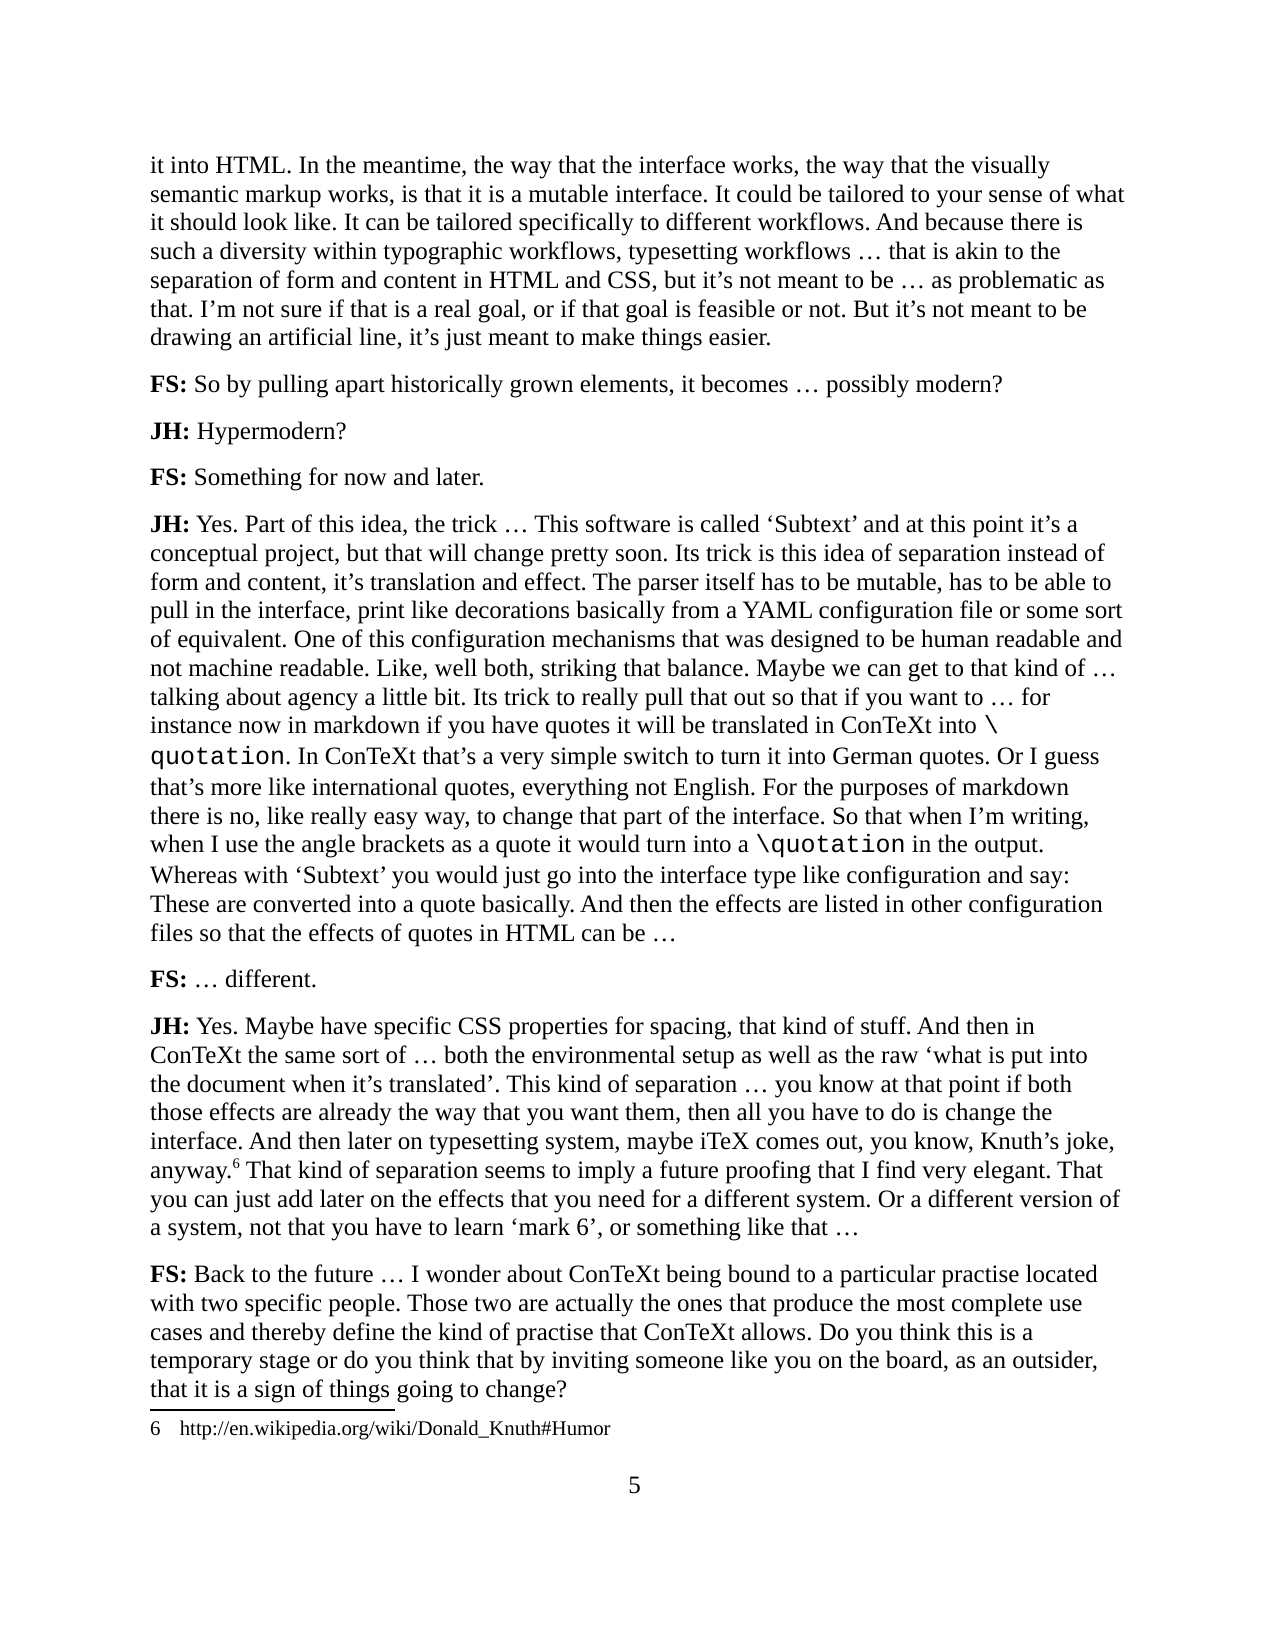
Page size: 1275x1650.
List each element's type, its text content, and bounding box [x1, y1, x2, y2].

text FS: So by pulling apart historically grown elements, it becomes … possibly modern? [150, 369, 1125, 398]
text FS: Something for now and later. [150, 462, 1125, 491]
text JH: Hypermodern? [150, 416, 1125, 444]
text it into HTML. In the meantime, the way that the interface works, the way that the visually semantic markup works, is that it is a mutable interface. It could be tailored to your sense of what it should look like. It can be tailored specifically to different workflows. And because there is such a diversity within typographic workflows, typesetting workflows … that is akin to the separation of form and content in HTML and CSS, but it’s not meant to be … as problematic as that. I’m not sure if that is a real goal, or if that goal is feasible or not. But it’s not meant to be drawing an artificial line, it’s just meant to make things easier. [150, 150, 1125, 351]
text FS: … different. [150, 964, 1125, 993]
text JH: Yes. Part of this idea, the trick … This software is called ‘Subtext’ and at this point it’s a conceptual project, but that will change pretty soon. Its trick is this idea of separation instead of form and content, it’s translation and effect. The parser itself has to be mutable, has to be able to pull in the interface, print like decorations basically from a YAML configuration file or some sort of equivalent. One of this configuration mechanisms that was designed to be human readable and not machine readable. Like, well both, striking that balance. Maybe we can get to that kind of … talking about agency a little bit. Its trick to really pull that out so that if you want to … for instance now in markdown if you have quotes it will be translated in ConTeXt into \quotation. In ConTeXt that’s a very simple switch to turn it into German quotes. Or I guess that’s more like international quotes, everything not English. For the purposes of markdown there is no, like really easy way, to change that part of the interface. So that when I’m writing, when I use the angle brackets as a quote it would turn into a \quotation in the output. Whereas with ‘Subtext’ you would just go into the interface type like configuration and say: These are converted into a quote basically. And then the effects are listed in other configuration files so that the effects of quotes in HTML can be … [150, 509, 1125, 947]
text FS: Back to the future … I wonder about ConTeXt being bound to a particular practise located with two specific people. Those two are actually the ones that produce the most complete use cases and thereby define the kind of practise that ConTeXt allows. Do you think this is a temporary stage or do you think that by inviting someone like you on the board, as an outsider, that it is a sign of things going to change? [150, 1259, 1125, 1403]
text JH: Yes. Maybe have specific CSS properties for spacing, that kind of stuff. And then in ConTeXt the same sort of … both the environmental setup as well as the raw ‘what is put into the document when it’s translated’. This kind of separation … you know at that point if both those effects are already the way that you want them, then all you have to do is change the interface. And then later on typesetting system, maybe iTeX comes out, you know, Knuth’s joke, anyway. That kind of separation seems to imply a future proofing that I find very elegant. That you can just add later on the effects that you need for a different system. Or a different version of a system, not that you have to learn ‘mark 6’, or something like that … [150, 1011, 1125, 1241]
text http://en.wikipedia.org/wiki/Donald_Knuth#Humor [150, 1416, 1125, 1440]
